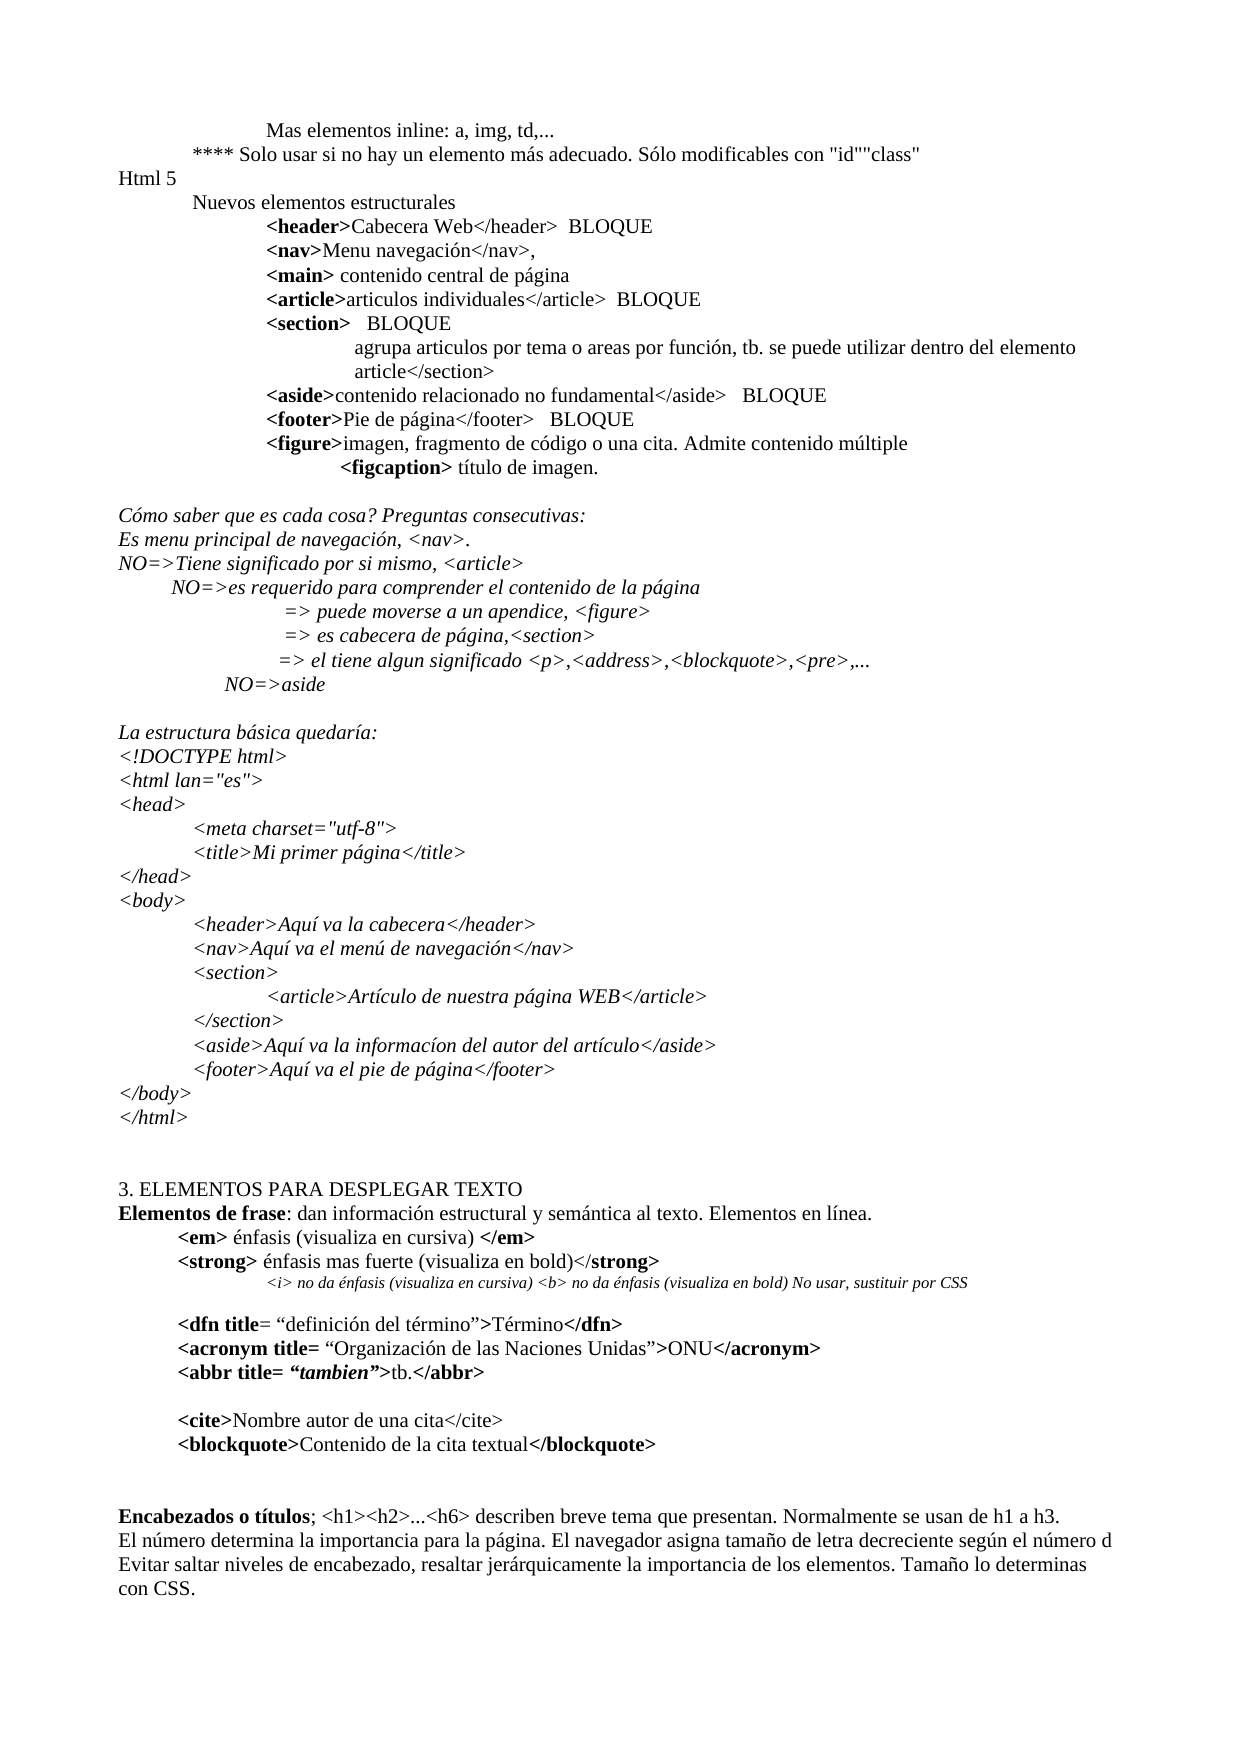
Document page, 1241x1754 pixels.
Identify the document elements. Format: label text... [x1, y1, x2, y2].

text Html 5 [118, 166, 1122, 190]
text <head> [118, 792, 1122, 816]
text => es cabecera de página,<section> [283, 623, 1122, 647]
text <strong> énfasis mas fuerte (visualiza en bold)</strong> [177, 1249, 1122, 1273]
text <nav>Menu navegación</nav>, [118, 238, 1122, 262]
text El número determina la importancia para la página. El navegador asigna tamaño de letra decreciente según el número d [118, 1528, 1122, 1552]
text </section> [118, 1008, 1122, 1032]
text => puede moverse a un apendice, <figure> [283, 599, 1122, 623]
text </head> [118, 864, 1122, 888]
text <acronym title= “Organización de las Naciones Unidas”>ONU</acronym> [177, 1336, 1122, 1359]
text <section> BLOQUE [118, 311, 1122, 335]
text NO=>es requerido para comprender el contenido de la página [171, 575, 1122, 599]
text <figure>imagen, fragmento de código o una cita. Admite contenido múltiple [118, 431, 1122, 455]
text 3. ELEMENTOS PARA DESPLEGAR TEXTO [118, 1177, 1122, 1201]
text <meta charset="utf-8"> [118, 816, 1122, 840]
text <i> no da énfasis (visualiza en cursiva) <b> no da énfasis (visualiza en bold) No usar, sustituir por CSS [266, 1273, 1122, 1292]
text Encabezados o títulos; <h1><h2>...<h6> describen breve tema que presentan. Normalmente se usan de h1 a h3. [118, 1504, 1122, 1528]
text NO=>Tiene significado por si mismo, <article> [118, 551, 1122, 575]
text <cite>Nombre autor de una cita</cite> [177, 1408, 1122, 1432]
text <abbr title= “tambien”>tb.</abbr> [177, 1359, 1122, 1384]
text **** Solo usar si no hay un elemento más adecuado. Sólo modificables con "id""class" [118, 142, 1122, 166]
text Elementos de frase: dan información estructural y semántica al texto. Elementos en línea. [118, 1201, 1122, 1225]
text <aside>contenido relacionado no fundamental</aside> BLOQUE [118, 383, 1122, 407]
text Es menu principal de navegación, <nav>. [118, 527, 1122, 551]
text <!DOCTYPE html> [118, 744, 1122, 768]
text <main> contenido central de página [118, 262, 1122, 287]
text Evitar saltar niveles de encabezado, resaltar jerárquicamente la importancia de los elementos. Tamaño lo determinas con CSS. [118, 1552, 1122, 1600]
text agrupa articulos por tema o areas por función, tb. se puede utilizar dentro del elemento article</section> [354, 335, 1122, 383]
text NO=>aside [224, 672, 1122, 696]
text <footer>Pie de página</footer> BLOQUE [118, 407, 1122, 431]
text <header>Aquí va la cabecera</header> [118, 912, 1122, 936]
text </html> [118, 1105, 1122, 1129]
text <html lan="es"> [118, 768, 1122, 792]
text </body> [118, 1081, 1122, 1105]
text <dfn title= “definición del término”>Término</dfn> [177, 1311, 1122, 1336]
text <footer>Aquí va el pie de página</footer> [118, 1057, 1122, 1081]
text <em> énfasis (visualiza en cursiva) </em> [177, 1225, 1122, 1249]
text <figcaption> título de imagen. [118, 455, 1122, 479]
text <article>Artículo de nuestra página WEB</article> [118, 984, 1122, 1008]
text => el tiene algun significado <p>,<address>,<blockquote>,<pre>,... [278, 647, 1122, 672]
text Mas elementos inline: a, img, td,... [118, 118, 1122, 142]
text <title>Mi primer página</title> [118, 840, 1122, 864]
text Cómo saber que es cada cosa? Preguntas consecutivas: [118, 503, 1122, 527]
text <aside>Aquí va la informacíon del autor del artículo</aside> [118, 1032, 1122, 1057]
text <blockquote>Contenido de la cita textual</blockquote> [177, 1432, 1122, 1456]
text <article>articulos individuales</article> BLOQUE [118, 287, 1122, 311]
text Nuevos elementos estructurales [118, 190, 1122, 214]
text <body> [118, 888, 1122, 912]
text <section> [118, 960, 1122, 984]
text <nav>Aquí va el menú de navegación</nav> [118, 936, 1122, 960]
text La estructura básica quedaría: [118, 720, 1122, 744]
text <header>Cabecera Web</header> BLOQUE [118, 214, 1122, 238]
